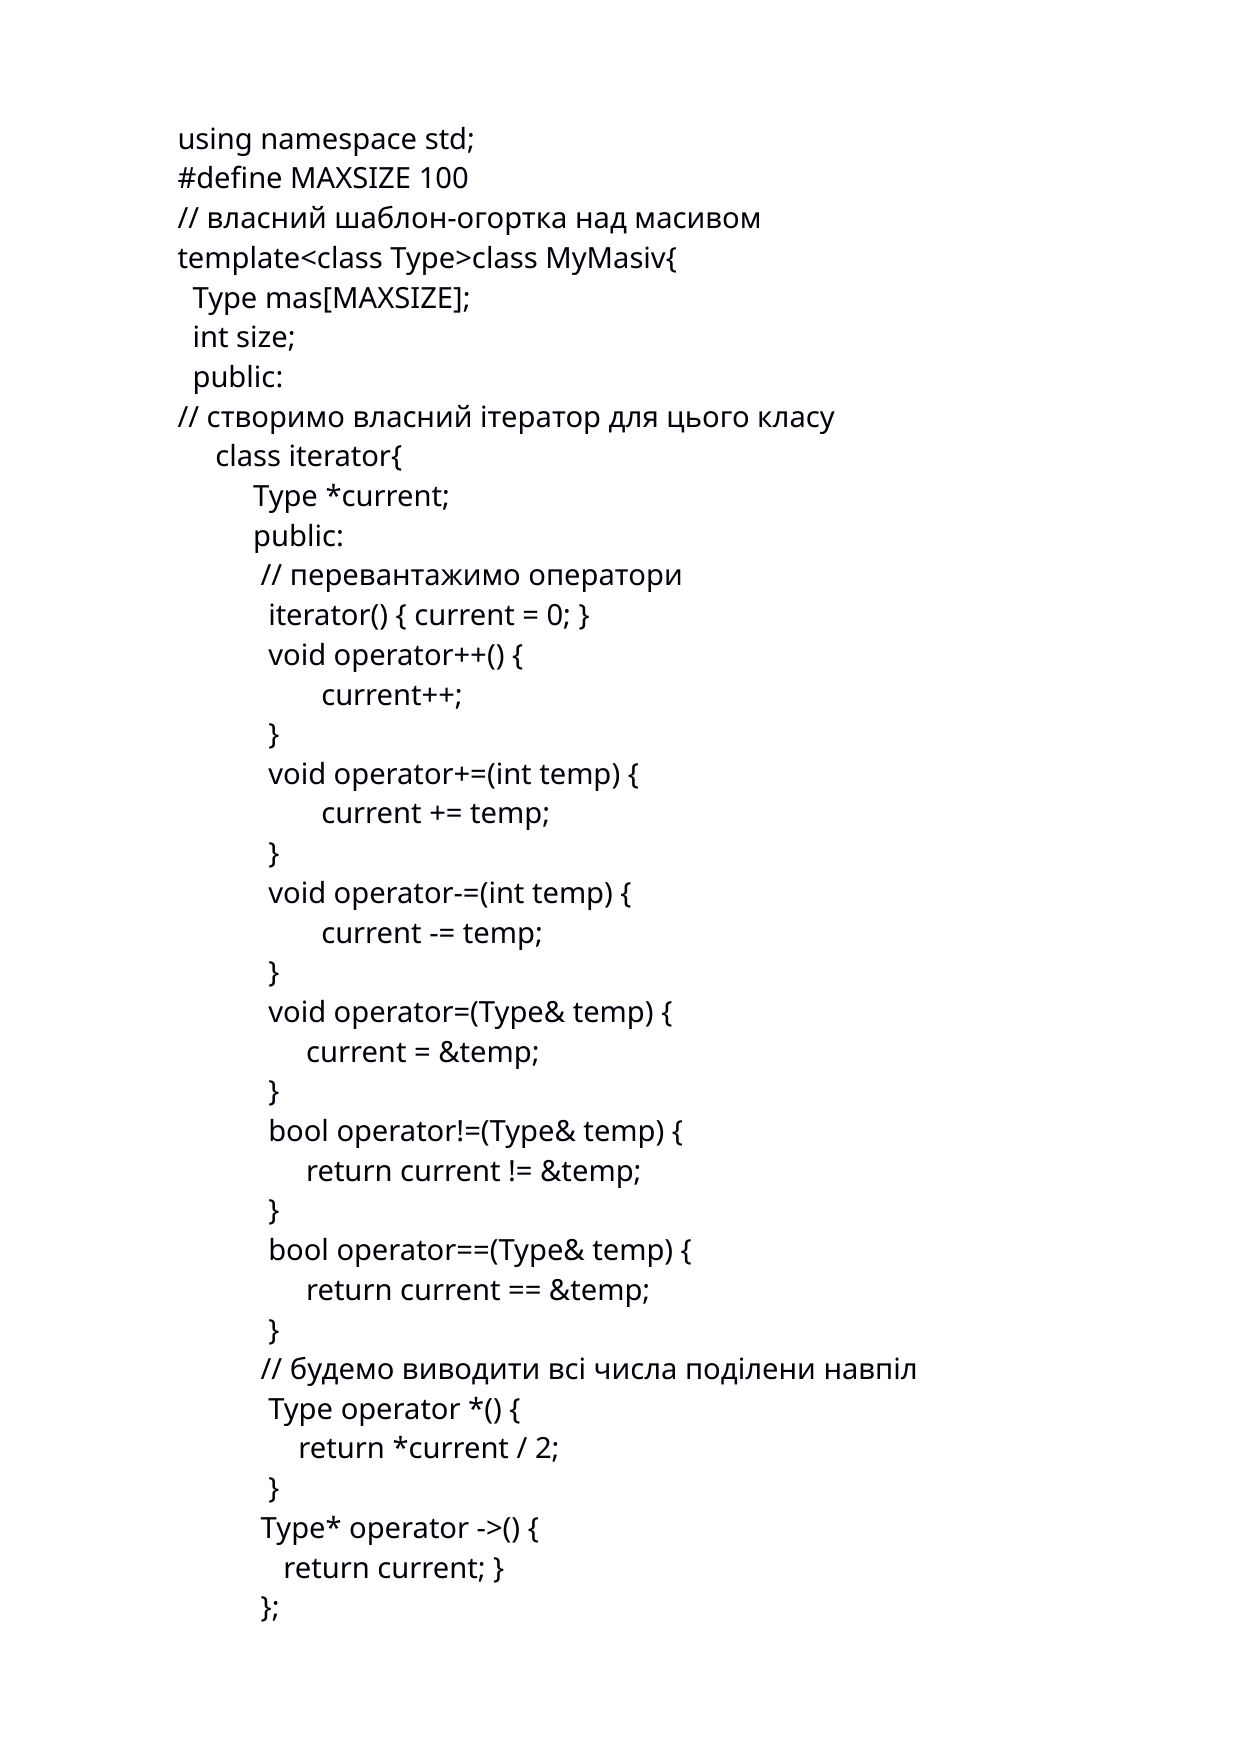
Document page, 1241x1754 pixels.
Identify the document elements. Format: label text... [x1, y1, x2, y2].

text Type* operator ->() { [177, 1507, 1152, 1547]
text return current != &temp; [177, 1150, 1152, 1190]
text bool operator!=(Type& temp) { [177, 1110, 1152, 1150]
text template<class Type>class MyMasiv{ [177, 237, 1152, 277]
text current = &temp; [177, 1031, 1152, 1071]
text } [177, 952, 1152, 991]
text public: [177, 356, 1152, 396]
text Type operator *() { [177, 1388, 1152, 1428]
text using namespace std; [177, 118, 1152, 158]
text void operator++() { [177, 634, 1152, 674]
text iterator() { current = 0; } [177, 594, 1152, 634]
text void operator=(Type& temp) { [177, 991, 1152, 1031]
text } [177, 1309, 1152, 1348]
text public: [177, 515, 1152, 555]
text } [177, 1467, 1152, 1507]
text Type mas[MAXSIZE]; [177, 277, 1152, 317]
text current += temp; [177, 793, 1152, 832]
text #define MAXSIZE 100 [177, 158, 1152, 197]
text // перевантажимо оператори [177, 555, 1152, 594]
text } [177, 713, 1152, 753]
text Type *current; [177, 475, 1152, 515]
text return current == &temp; [177, 1269, 1152, 1309]
text int size; [177, 317, 1152, 356]
text bool operator==(Type& temp) { [177, 1229, 1152, 1269]
text current -= temp; [177, 912, 1152, 952]
text class iterator{ [177, 436, 1152, 475]
text return current; } [177, 1547, 1152, 1587]
text } [177, 832, 1152, 872]
text return *current / 2; [177, 1428, 1152, 1467]
text } [177, 1190, 1152, 1229]
text void operator+=(int temp) { [177, 753, 1152, 793]
text // будемо виводити всі числа поділени навпіл [177, 1348, 1152, 1388]
text // створимо власний ітератор для цього класу [177, 396, 1152, 436]
text }; [177, 1587, 1152, 1626]
text current++; [177, 674, 1152, 713]
text // власний шаблон-огортка над масивом [177, 197, 1152, 237]
text } [177, 1071, 1152, 1110]
text void operator-=(int temp) { [177, 872, 1152, 912]
